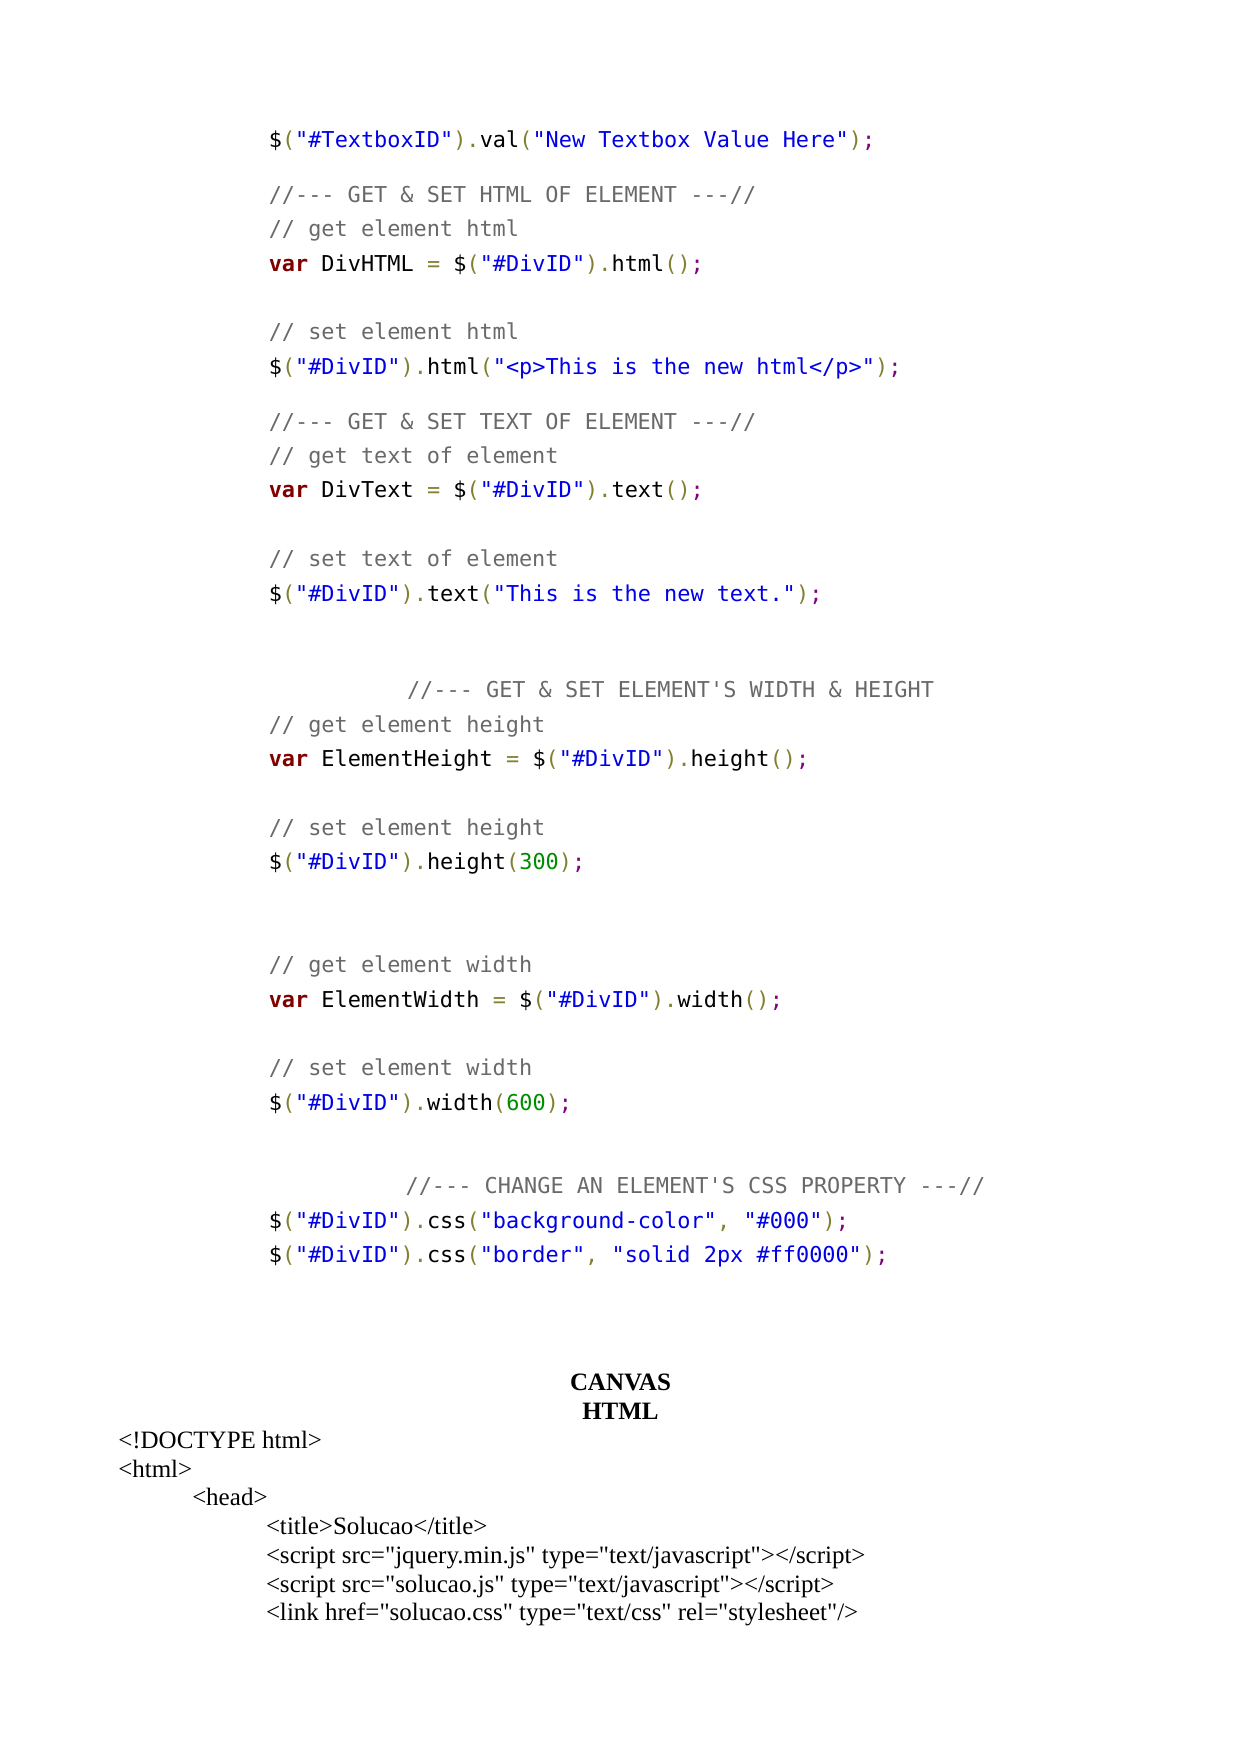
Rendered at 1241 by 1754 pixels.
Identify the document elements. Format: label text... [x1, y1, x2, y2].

text // set element html [118, 311, 1122, 345]
text <script src="solucao.js" type="text/javascript"></script> [118, 1569, 1122, 1597]
text // get element width [118, 943, 1122, 978]
text <script src="jquery.min.js" type="text/javascript"></script> [118, 1540, 1122, 1569]
text var DivHTML = $("#DivID").html(); [118, 242, 1122, 276]
text $("#DivID").html("<p>This is the new html</p>"); [118, 345, 1122, 379]
text // get element html [118, 207, 1122, 242]
text <title>Solucao</title> [118, 1511, 1122, 1540]
text <link href="solucao.css" type="text/css" rel="stylesheet"/> [118, 1597, 1122, 1626]
text var DivText = $("#DivID").text(); [118, 469, 1122, 503]
text $("#TextboxID").val("New Textbox Value Here"); [118, 118, 1122, 152]
text // set element width [118, 1047, 1122, 1081]
text CANVAS [118, 1367, 1122, 1396]
text // set text of element [118, 537, 1122, 572]
text <html> [118, 1454, 1122, 1482]
text // get element height [118, 703, 1122, 737]
text //--- GET & SET HTML OF ELEMENT ---// [118, 182, 1122, 207]
text $("#DivID").css("border", "solid 2px #ff0000"); [118, 1233, 1122, 1268]
text $("#DivID").text("This is the new text."); [118, 572, 1122, 606]
text var ElementWidth = $("#DivID").width(); [118, 978, 1122, 1012]
text <!DOCTYPE html> [118, 1425, 1122, 1454]
text $("#DivID").width(600); [118, 1081, 1122, 1115]
text // set element height [118, 806, 1122, 840]
text // get text of element [118, 434, 1122, 469]
text var ElementHeight = $("#DivID").height(); [118, 737, 1122, 772]
text //--- GET & SET ELEMENT'S WIDTH & HEIGHT [118, 677, 1122, 703]
text <head> [118, 1482, 1122, 1511]
text //--- GET & SET TEXT OF ELEMENT ---// [118, 409, 1122, 434]
text $("#DivID").height(300); [118, 840, 1122, 875]
text $("#DivID").css("background-color", "#000"); [118, 1199, 1122, 1233]
text //--- CHANGE AN ELEMENT'S CSS PROPERTY ---// [118, 1174, 1122, 1199]
text HTML [118, 1396, 1122, 1425]
